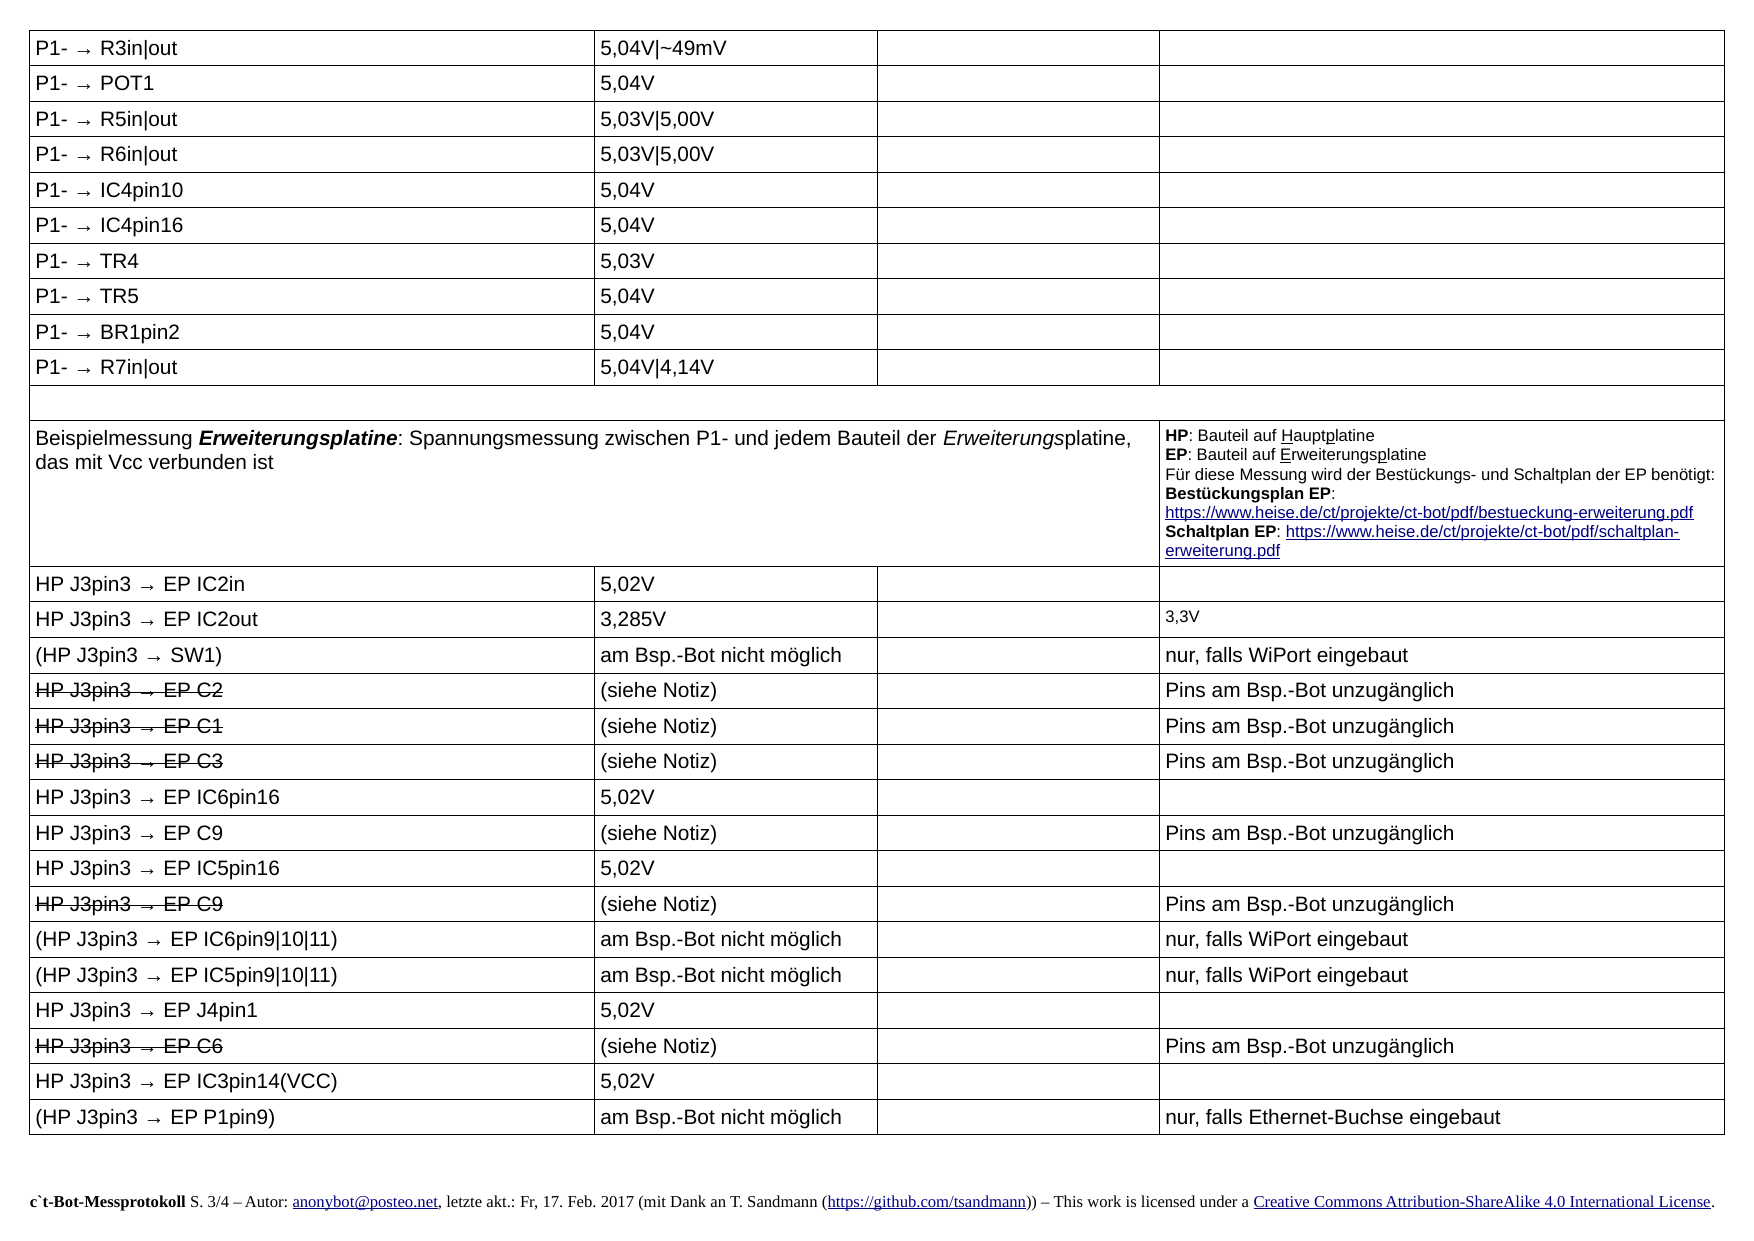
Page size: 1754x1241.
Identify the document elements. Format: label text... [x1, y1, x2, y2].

table_cell [878, 816, 1159, 850]
table_cell 5,04V [595, 66, 877, 101]
table_cell [1160, 31, 1724, 65]
table_cell [1160, 1064, 1724, 1099]
table_cell [878, 137, 1159, 172]
table_cell 3,285V [595, 602, 877, 637]
table_cell (siehe Notiz) [595, 887, 877, 921]
table_cell [1160, 208, 1724, 243]
table_cell P1- → R5in|out [30, 102, 594, 136]
table_cell (HP J3pin3 → EP IC5pin9|10|11) [30, 958, 594, 992]
table_cell HP J3pin3 → EP C3 [30, 745, 594, 779]
table_cell HP J3pin3 → EP C6 [30, 1029, 594, 1063]
table_cell (HP J3pin3 → SW1) [30, 638, 594, 672]
table_cell [878, 602, 1159, 637]
table_cell 3,3V [1160, 602, 1724, 637]
table_cell HP J3pin3 → EP IC2in [30, 567, 594, 601]
table_cell [878, 244, 1159, 278]
table_cell Pins am Bsp.-Bot unzugänglich [1160, 709, 1724, 743]
table_cell [878, 922, 1159, 957]
table_cell (siehe Notiz) [595, 674, 877, 708]
table_cell 5,02V [595, 993, 877, 1028]
table_cell HP J3pin3 → EP C1 [30, 709, 594, 743]
table_cell 5,04V [595, 315, 877, 349]
table_cell nur, falls WiPort eingebaut [1160, 958, 1724, 992]
table_cell nur, falls Ethernet-Buchse eingebaut [1160, 1100, 1724, 1134]
table_cell (siehe Notiz) [595, 1029, 877, 1063]
table_cell am Bsp.-Bot nicht möglich [595, 1100, 877, 1134]
table_cell Pins am Bsp.-Bot unzugänglich [1160, 1029, 1724, 1063]
table_cell (HP J3pin3 → EP IC6pin9|10|11) [30, 922, 594, 957]
table_cell [1160, 137, 1724, 172]
table_cell [878, 102, 1159, 136]
table_cell 5,04V|4,14V [595, 350, 877, 385]
table_cell [1160, 851, 1724, 886]
table_cell P1- → IC4pin10 [30, 173, 594, 207]
table_cell [878, 567, 1159, 601]
table_cell HP J3pin3 → EP J4pin1 [30, 993, 594, 1028]
table_cell 5,02V [595, 851, 877, 886]
table_cell [1160, 993, 1724, 1028]
table_cell HP J3pin3 → EP IC2out [30, 602, 594, 637]
table_cell [878, 66, 1159, 101]
table_cell nur, falls WiPort eingebaut [1160, 922, 1724, 957]
table_cell P1- → R6in|out [30, 137, 594, 172]
table_cell 5,02V [595, 567, 877, 601]
table_cell HP J3pin3 → EP IC6pin16 [30, 780, 594, 814]
table_cell [1160, 66, 1724, 101]
table_cell [878, 1064, 1159, 1099]
table_cell [1160, 780, 1724, 814]
table_cell [878, 993, 1159, 1028]
table_cell [1160, 567, 1724, 601]
table_cell [1160, 173, 1724, 207]
table_cell [878, 31, 1159, 65]
table_cell [878, 315, 1159, 349]
table_cell [878, 851, 1159, 886]
table_cell HP J3pin3 → EP C9 [30, 816, 594, 850]
table_cell [1160, 279, 1724, 314]
table_cell 5,03V [595, 244, 877, 278]
table_cell am Bsp.-Bot nicht möglich [595, 638, 877, 672]
table_cell [878, 674, 1159, 708]
table_cell P1- → TR4 [30, 244, 594, 278]
table_cell am Bsp.-Bot nicht möglich [595, 958, 877, 992]
table_cell HP J3pin3 → EP C9 [30, 887, 594, 921]
table_cell P1- → TR5 [30, 279, 594, 314]
table_cell nur, falls WiPort eingebaut [1160, 638, 1724, 672]
table_cell [878, 709, 1159, 743]
table_cell [878, 173, 1159, 207]
table_cell [1160, 315, 1724, 349]
table_cell [878, 638, 1159, 672]
table_cell 5,02V [595, 780, 877, 814]
table_cell HP: Bauteil auf Hauptplatine EP: Bauteil auf Erweiterungsplatine Für diese Messung wird der Bestückungs- und Schaltplan der EP benötigt: Bestückungsplan EP: https://www.heise.de/ct/projekte/ct-bot/pdf/bestueckung-erweiterung.pdf Schaltplan EP: https://www.heise.de/ct/projekte/ct-bot/pdf/schaltplan-erweiterung.pdf [1160, 421, 1724, 566]
table_cell [878, 350, 1159, 385]
table_cell [1160, 102, 1724, 136]
table_cell 5,04V [595, 173, 877, 207]
table_cell Pins am Bsp.-Bot unzugänglich [1160, 674, 1724, 708]
table_cell P1- → IC4pin16 [30, 208, 594, 243]
table_cell 5,03V|5,00V [595, 137, 877, 172]
table_cell 5,04V|~49mV [595, 31, 877, 65]
table_cell HP J3pin3 → EP C2 [30, 674, 594, 708]
table_cell Beispielmessung Erweiterungsplatine: Spannungsmessung zwischen P1- und jedem Bauteil der Erweiterungsplatine, das mit Vcc verbunden ist [30, 421, 1159, 566]
table_cell [1160, 244, 1724, 278]
table_cell P1- → POT1 [30, 66, 594, 101]
table_cell P1- → R7in|out [30, 350, 594, 385]
table_cell (siehe Notiz) [595, 816, 877, 850]
table_cell [878, 780, 1159, 814]
table_cell HP J3pin3 → EP IC3pin14(VCC) [30, 1064, 594, 1099]
table_cell 5,04V [595, 279, 877, 314]
table_cell Pins am Bsp.-Bot unzugänglich [1160, 745, 1724, 779]
table_cell [878, 1029, 1159, 1063]
table_cell am Bsp.-Bot nicht möglich [595, 922, 877, 957]
table_cell [878, 1100, 1159, 1134]
table_cell P1- → BR1pin2 [30, 315, 594, 349]
table_cell 5,04V [595, 208, 877, 243]
table_cell [878, 208, 1159, 243]
table_cell Pins am Bsp.-Bot unzugänglich [1160, 816, 1724, 850]
table_cell [1160, 350, 1724, 385]
table_cell HP J3pin3 → EP IC5pin16 [30, 851, 594, 886]
table_cell 5,03V|5,00V [595, 102, 877, 136]
table_cell [878, 887, 1159, 921]
table_cell (HP J3pin3 → EP P1pin9) [30, 1100, 594, 1134]
table_cell P1- → R3in|out [30, 31, 594, 65]
table_cell [30, 386, 1724, 420]
table_cell [878, 958, 1159, 992]
table_cell Pins am Bsp.-Bot unzugänglich [1160, 887, 1724, 921]
table_cell (siehe Notiz) [595, 745, 877, 779]
table_cell (siehe Notiz) [595, 709, 877, 743]
table_cell 5,02V [595, 1064, 877, 1099]
table_cell [878, 745, 1159, 779]
table_cell [878, 279, 1159, 314]
